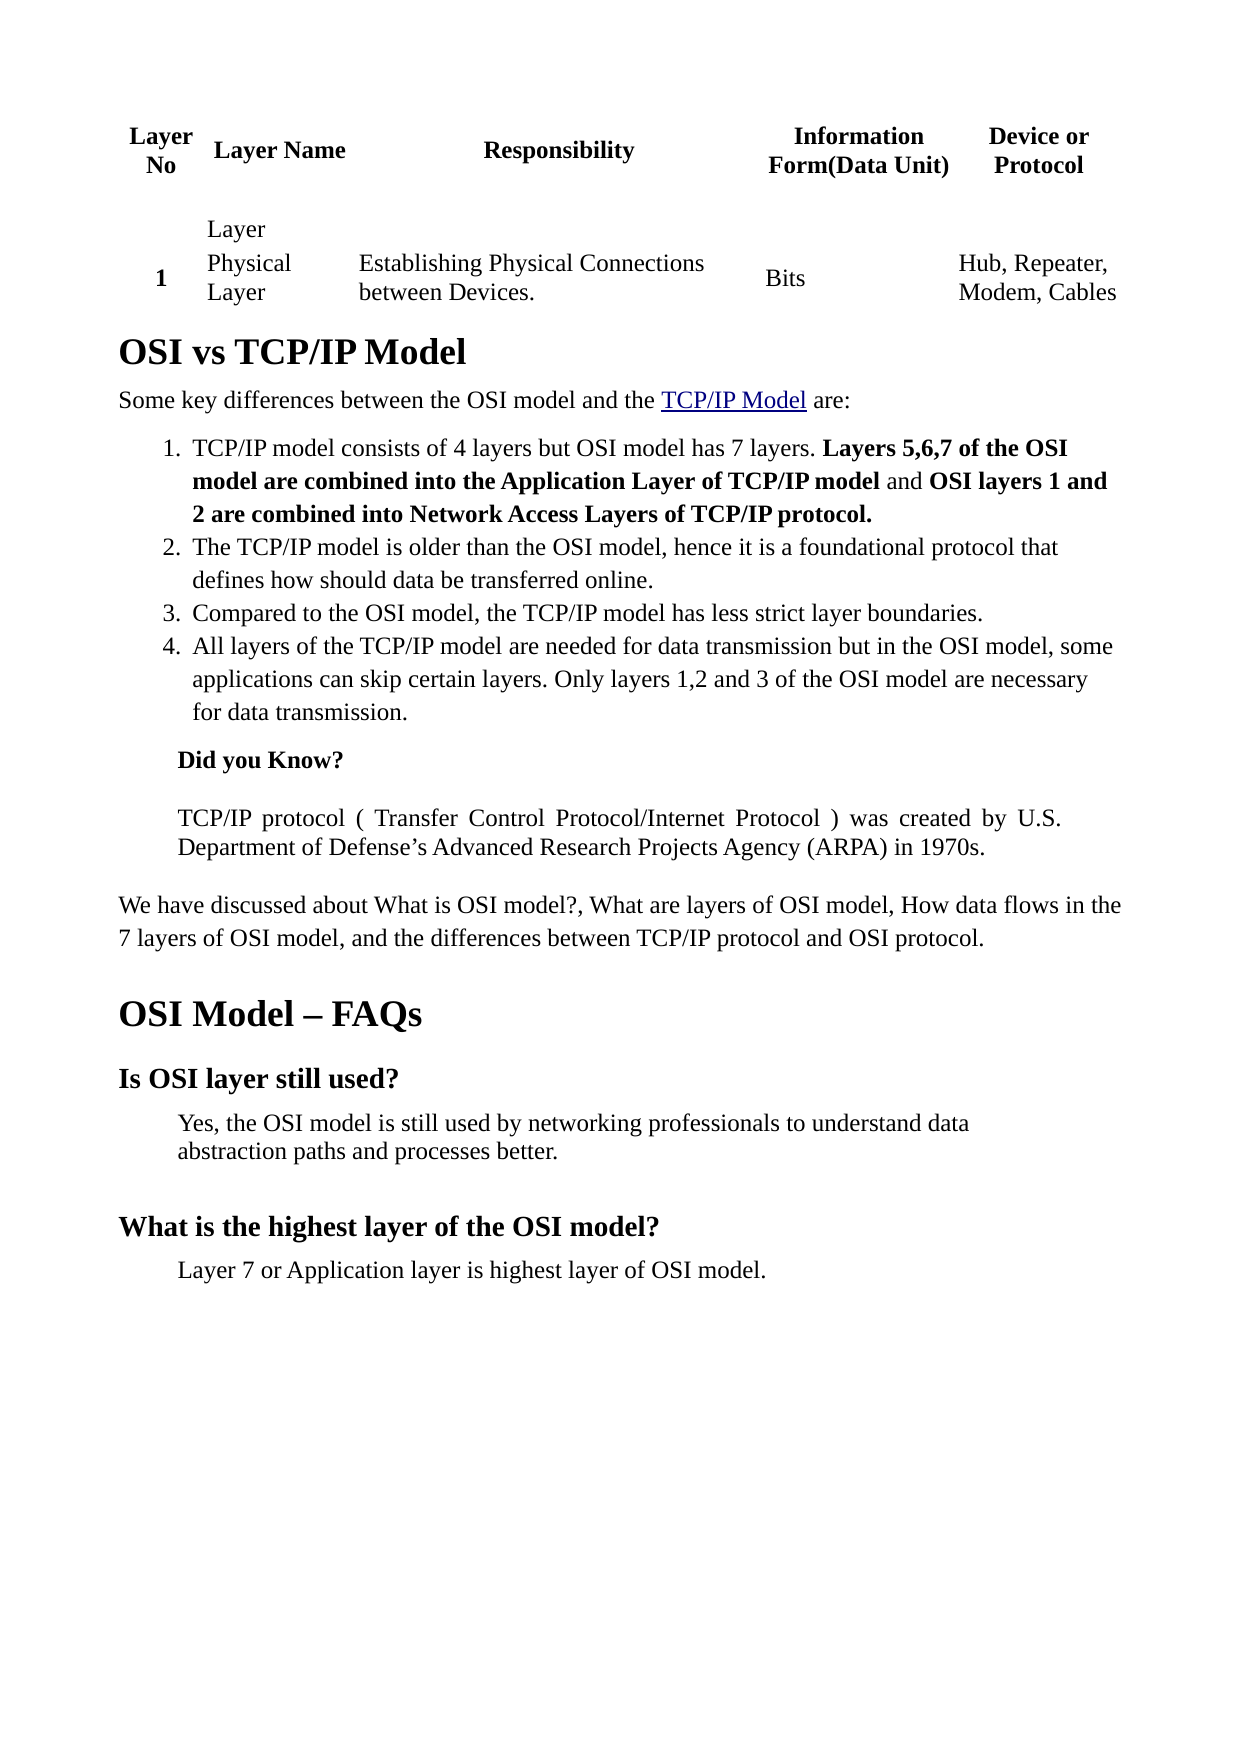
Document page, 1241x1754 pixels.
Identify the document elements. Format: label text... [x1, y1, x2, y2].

subtitle OSI vs TCP/IP Model [118, 330, 1122, 373]
subtitle What is the highest layer of the OSI model? [118, 1209, 1122, 1243]
list Compared to the OSI model, the TCP/IP model has less strict layer boundaries. [162, 598, 1122, 627]
subtitle Is OSI layer still used? [118, 1062, 1122, 1095]
text Did you Know? [177, 745, 1063, 773]
table_cell Layer [204, 211, 356, 246]
table_cell [955, 211, 1122, 246]
table_header Layer Name [204, 118, 356, 211]
table_header Layer No [118, 118, 204, 211]
table_header Responsibility [356, 118, 762, 211]
text Layer 7 or Application layer is highest layer of OSI model. [177, 1255, 1063, 1284]
text Some key differences between the OSI model and the TCP/IP Model are: [118, 385, 1122, 414]
table_cell Hub, Repeater, Modem, Cables [955, 246, 1122, 309]
table_cell [118, 211, 204, 246]
subtitle OSI Model – FAQs [118, 991, 1122, 1034]
text TCP/IP protocol ( Transfer Control Protocol/Internet Protocol ) was created by U.S. Department of Defense’s Advanced Research Projects Agency (ARPA) in 1970s. [177, 803, 1063, 860]
table_cell Bits [762, 246, 955, 309]
table_header Device or Protocol [955, 118, 1122, 211]
table_header Information Form(Data Unit) [762, 118, 955, 211]
table_cell 1 [118, 246, 204, 309]
list The TCP/IP model is older than the OSI model, hence it is a foundational protocol that defines how should data be transferred online. [162, 532, 1122, 594]
list All layers of the TCP/IP model are needed for data transmission but in the OSI model, some applications can skip certain layers. Only layers 1,2 and 3 of the OSI model are necessary for data transmission. [162, 631, 1122, 726]
table_cell Physical Layer [204, 246, 356, 309]
text Yes, the OSI model is still used by networking professionals to understand data abstraction paths and processes better. [177, 1108, 1063, 1165]
table_cell [762, 211, 955, 246]
list TCP/IP model consists of 4 layers but OSI model has 7 layers. Layers 5,6,7 of the OSI model are combined into the Application Layer of TCP/IP model and OSI layers 1 and 2 are combined into Network Access Layers of TCP/IP protocol. [162, 433, 1122, 528]
table_cell Establishing Physical Connections between Devices. [356, 246, 762, 309]
table_cell [356, 211, 762, 246]
text We have discussed about What is OSI model?, What are layers of OSI model, How data flows in the 7 layers of OSI model, and the differences between TCP/IP protocol and OSI protocol. [118, 890, 1122, 952]
